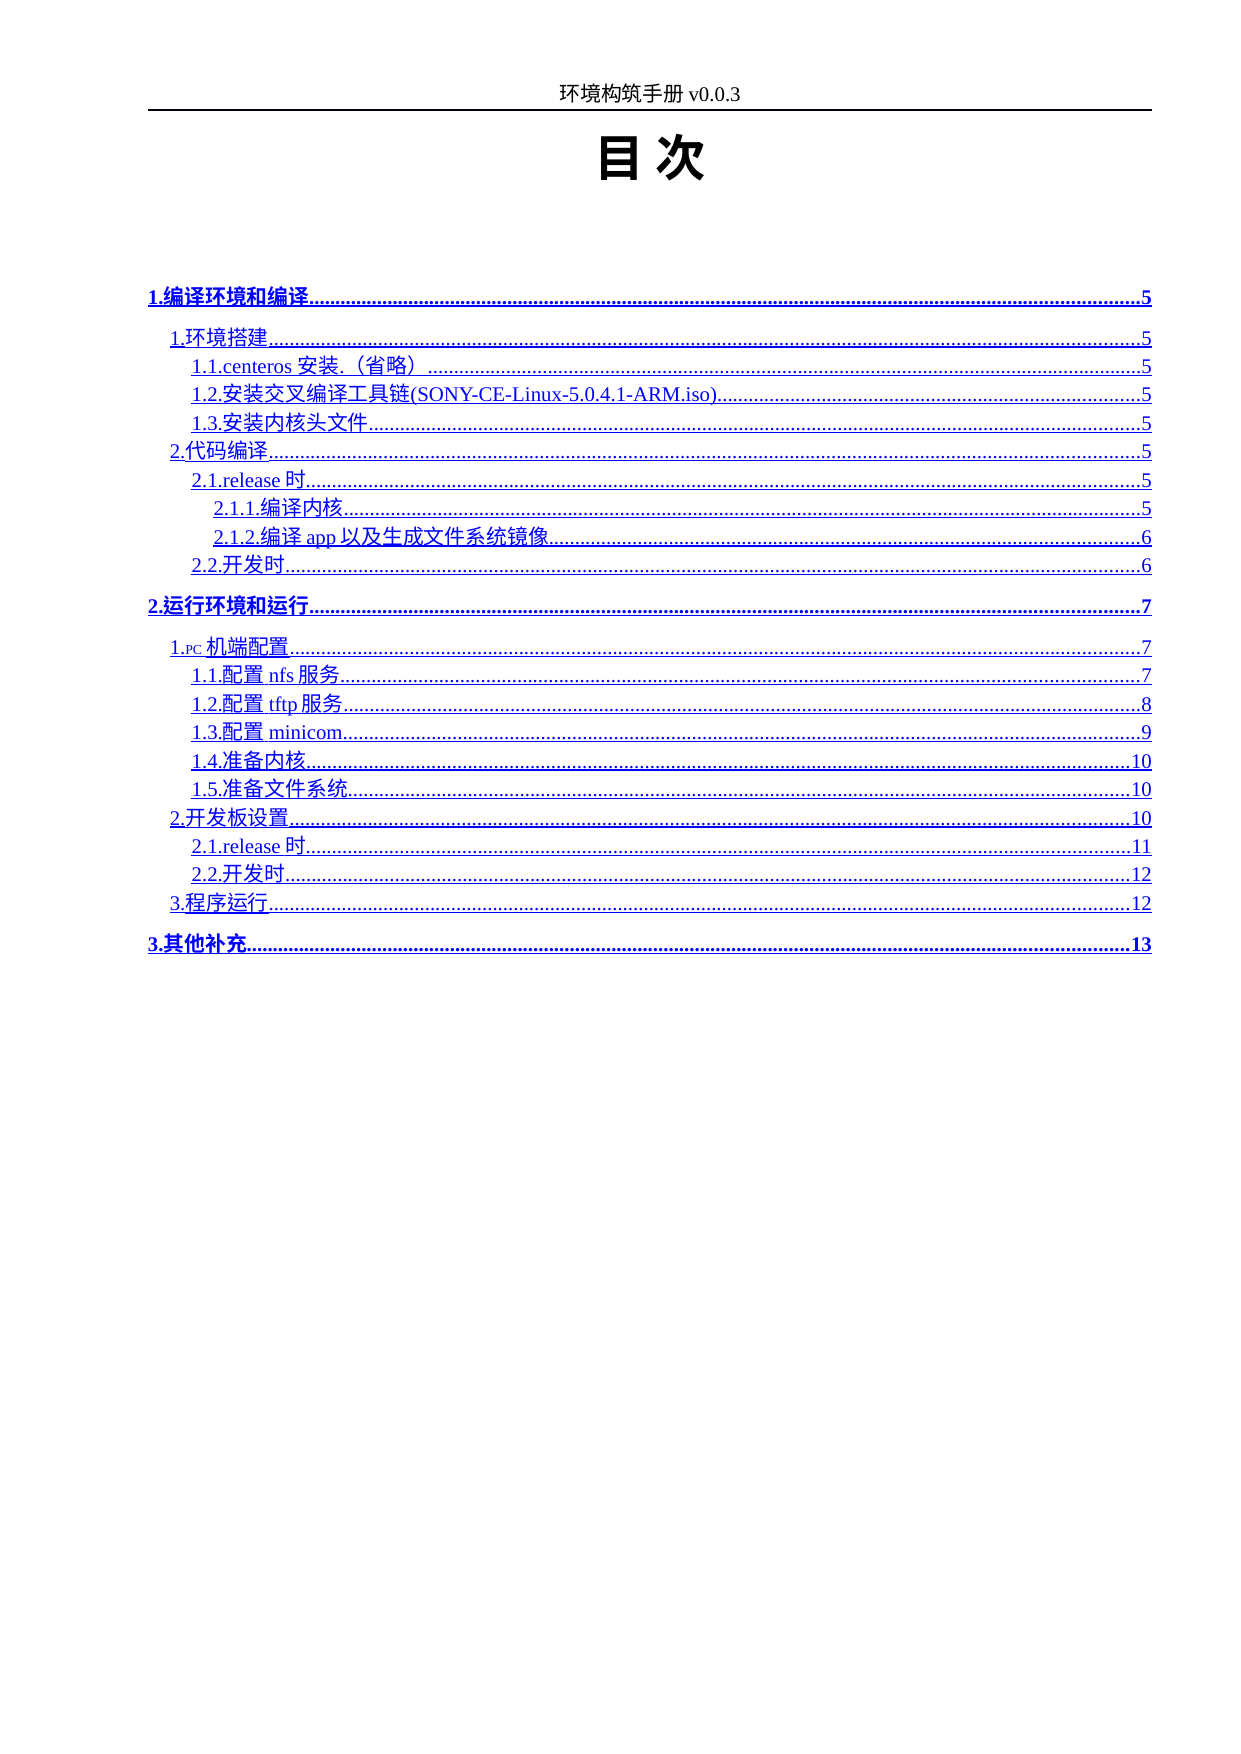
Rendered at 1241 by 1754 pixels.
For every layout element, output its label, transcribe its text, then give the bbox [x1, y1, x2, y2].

text 2.1.1.编译内核 5 [213, 493, 1152, 517]
text [191, 742, 1152, 746]
text [169, 347, 1152, 351]
text 2.开发板设置 10 [169, 803, 1152, 827]
text 2.1.2.编译app以及生成文件系统镜像 6 [213, 522, 1152, 545]
text 1.编译环境和编译 5 [148, 282, 1152, 305]
text 2.运行环境和运行 7 [148, 591, 1152, 615]
text 1.pc机端配置 7 [169, 632, 1152, 656]
text [169, 657, 1152, 661]
text 1.2.配置tftp服务 8 [191, 689, 1152, 713]
text 3.其他补充 13 [148, 929, 1152, 953]
text [169, 827, 1152, 831]
text [191, 404, 1152, 408]
text 1.5.准备文件系统 10 [191, 774, 1152, 798]
text [191, 575, 1152, 579]
text 1.1.centeros 安装.（省略） 5 [191, 351, 1152, 375]
text [191, 799, 1152, 803]
text 2.2.开发时 12 [191, 859, 1152, 883]
text 2.代码编译 5 [169, 436, 1152, 465]
text 2.1.release时 11 [191, 831, 1152, 855]
text [191, 685, 1152, 689]
text 1.3.配置minicom 9 [191, 717, 1152, 741]
text 1.1.配置nfs服务 7 [191, 661, 1152, 684]
text 1.4.准备内核 10 [191, 746, 1152, 769]
text [213, 518, 1152, 522]
text 1.2.安装交叉编译工具链(SONY-CE-Linux-5.0.4.1-ARM.iso) 5 [191, 379, 1152, 403]
text 3.程序运行 12 [169, 888, 1152, 912]
text 1.3.安装内核头文件 5 [191, 408, 1152, 432]
text 2.2.开发时 6 [191, 550, 1152, 574]
text 1.环境搭建 5 [169, 323, 1152, 347]
text 目 次 [148, 118, 1152, 191]
text 2.1.release时 5 [191, 465, 1152, 489]
text [191, 884, 1152, 888]
